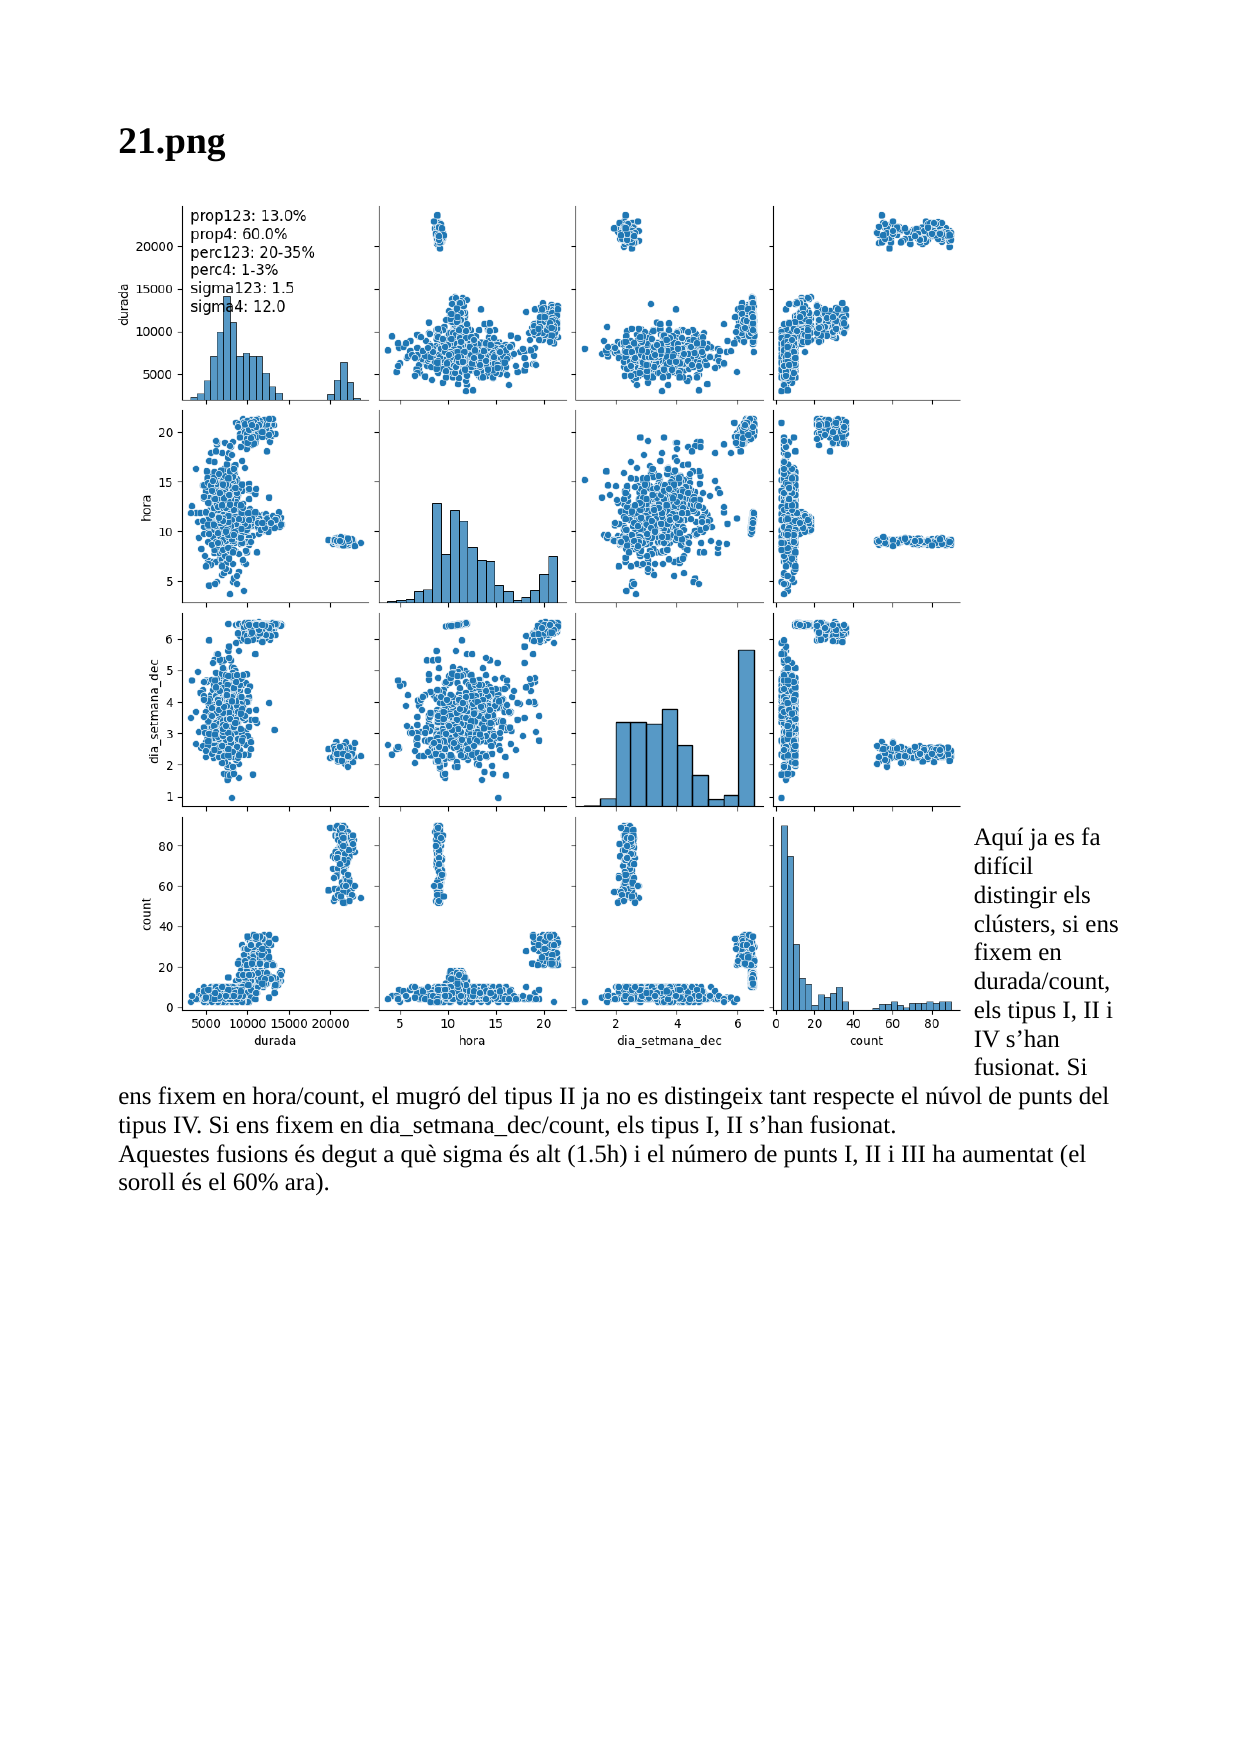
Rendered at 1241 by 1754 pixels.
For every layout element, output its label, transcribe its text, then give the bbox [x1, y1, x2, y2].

text Aquestes fusions és degut a què sigma és alt (1.5h) i el número de punts I, II i III ha aumentat (el soroll és el 60% ara). [118, 1139, 1122, 1196]
picture [103, 191, 974, 1062]
text 21.png [118, 118, 1122, 161]
text Aquí ja es fa difícil distingir els clústers, si ens fixem en durada/count, els tipus I, II i IV s’han fusionat. Si ens fixem en hora/count, el mugró del tipus II ja no es distingeix tant respecte el núvol de punts del tipus IV. Si ens fixem en dia_setmana_dec/count, els tipus I, II s’han fusionat. [118, 822, 1122, 1139]
